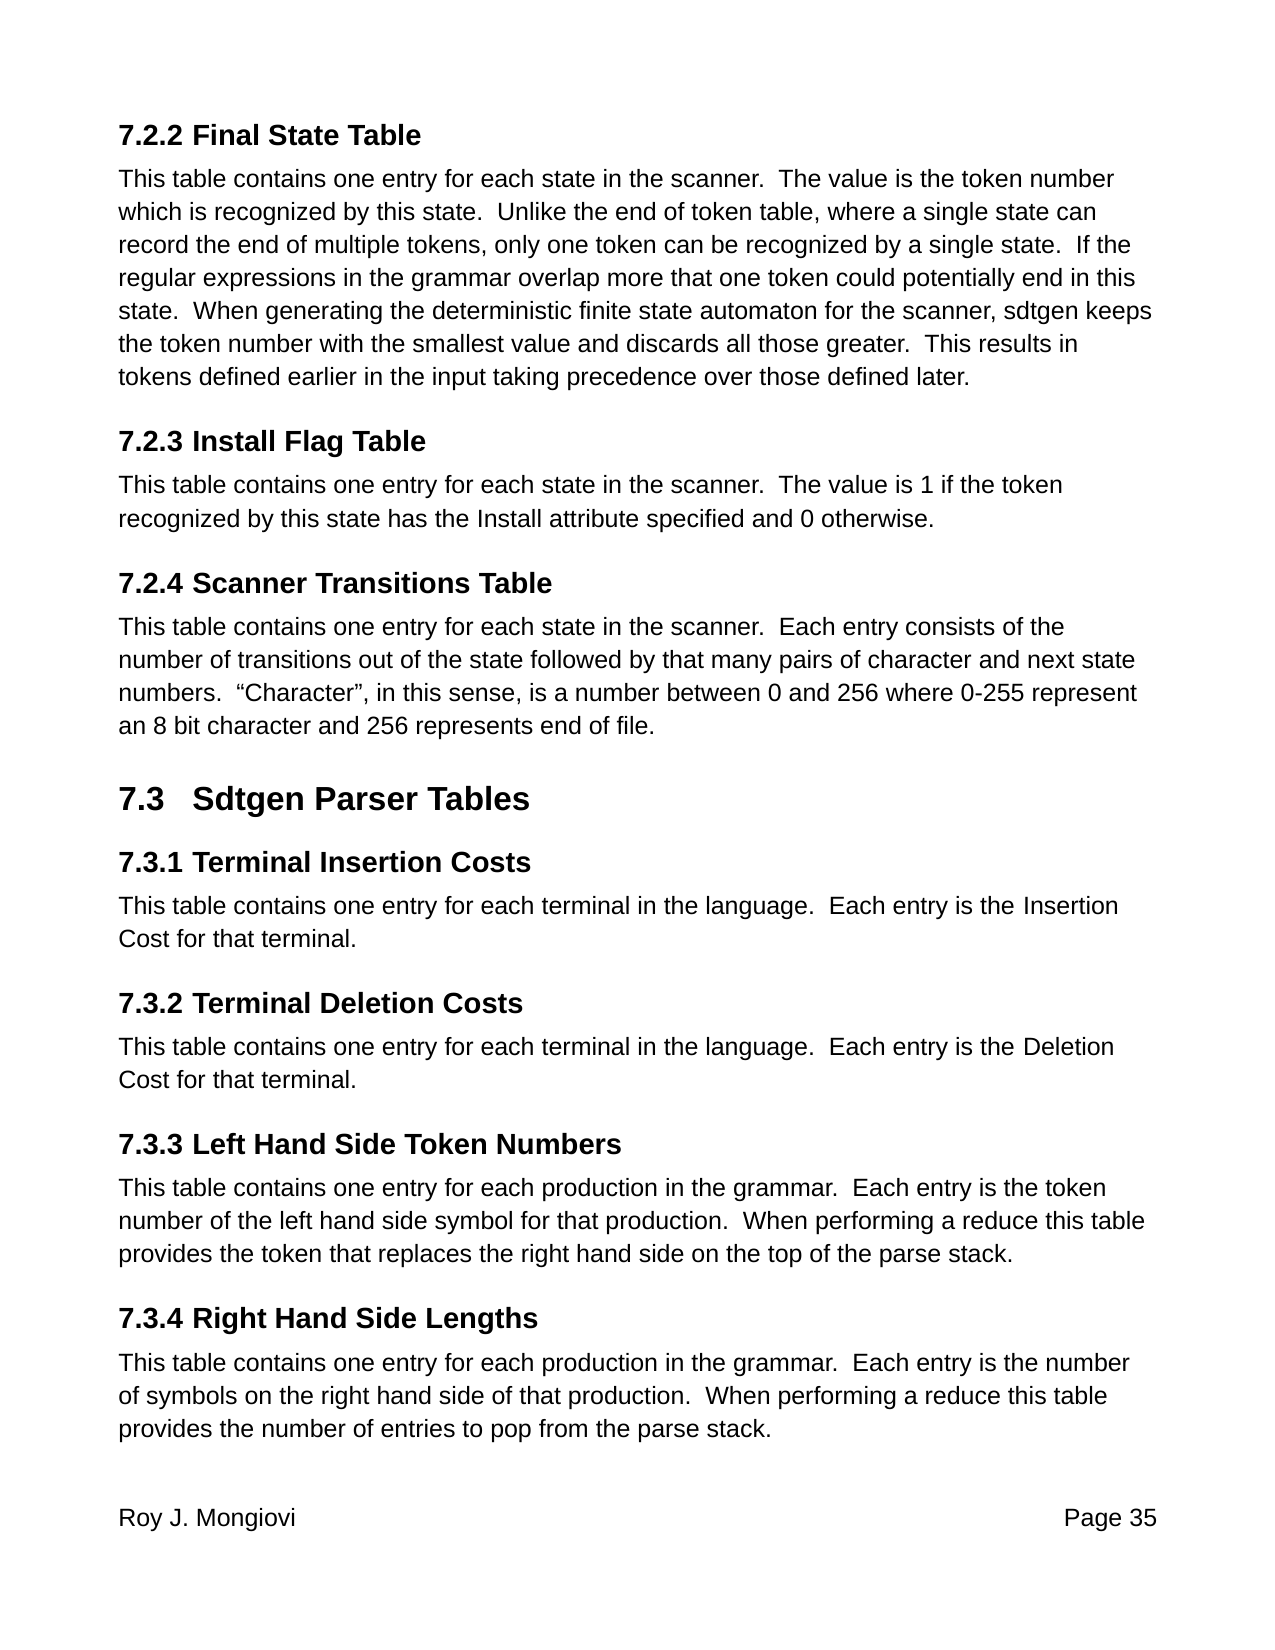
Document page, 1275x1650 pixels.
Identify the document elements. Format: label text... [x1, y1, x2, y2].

subtitle Right Hand Side Lengths [118, 1302, 1157, 1335]
text This table contains one entry for each production in the grammar. Each entry is the token number of the left hand side symbol for that production. When performing a reduce this table provides the token that replaces the right hand side on the top of the parse stack. [118, 1173, 1157, 1268]
subtitle Install Flag Table [118, 424, 1157, 458]
subtitle Left Hand Side Token Numbers [118, 1127, 1157, 1161]
text This table contains one entry for each state in the scanner. The value is the token number which is recognized by this state. Unlike the end of token table, where a single state can record the end of multiple tokens, only one token can be recognized by a single state. If the regular expressions in the grammar overlap more that one token could potentially end in this state. When generating the deterministic finite state automaton for the scanner, sdtgen keeps the token number with the smallest value and discards all those greater. This results in tokens defined earlier in the input taking precedence over those defined later. [118, 164, 1157, 391]
text This table contains one entry for each terminal in the language. Each entry is the Deletion Cost for that terminal. [118, 1032, 1157, 1094]
subtitle Terminal Insertion Costs [118, 845, 1157, 878]
subtitle Terminal Deletion Costs [118, 986, 1157, 1019]
subtitle Final State Table [118, 118, 1157, 152]
subtitle Sdtgen Parser Tables [118, 779, 1157, 818]
text This table contains one entry for each production in the grammar. Each entry is the number of symbols on the right hand side of that production. When performing a reduce this table provides the number of entries to pop from the parse stack. [118, 1348, 1157, 1442]
text This table contains one entry for each state in the scanner. The value is 1 if the token recognized by this state has the Install attribute specified and 0 otherwise. [118, 471, 1157, 532]
text This table contains one entry for each state in the scanner. Each entry consists of the number of transitions out of the state followed by that many pairs of character and next state numbers. “Character”, in this sense, is a number between 0 and 256 where 0-255 represent an 8 bit character and 256 represents end of file. [118, 612, 1157, 739]
subtitle Scanner Transitions Table [118, 566, 1157, 599]
text This table contains one entry for each terminal in the language. Each entry is the Insertion Cost for that terminal. [118, 891, 1157, 953]
